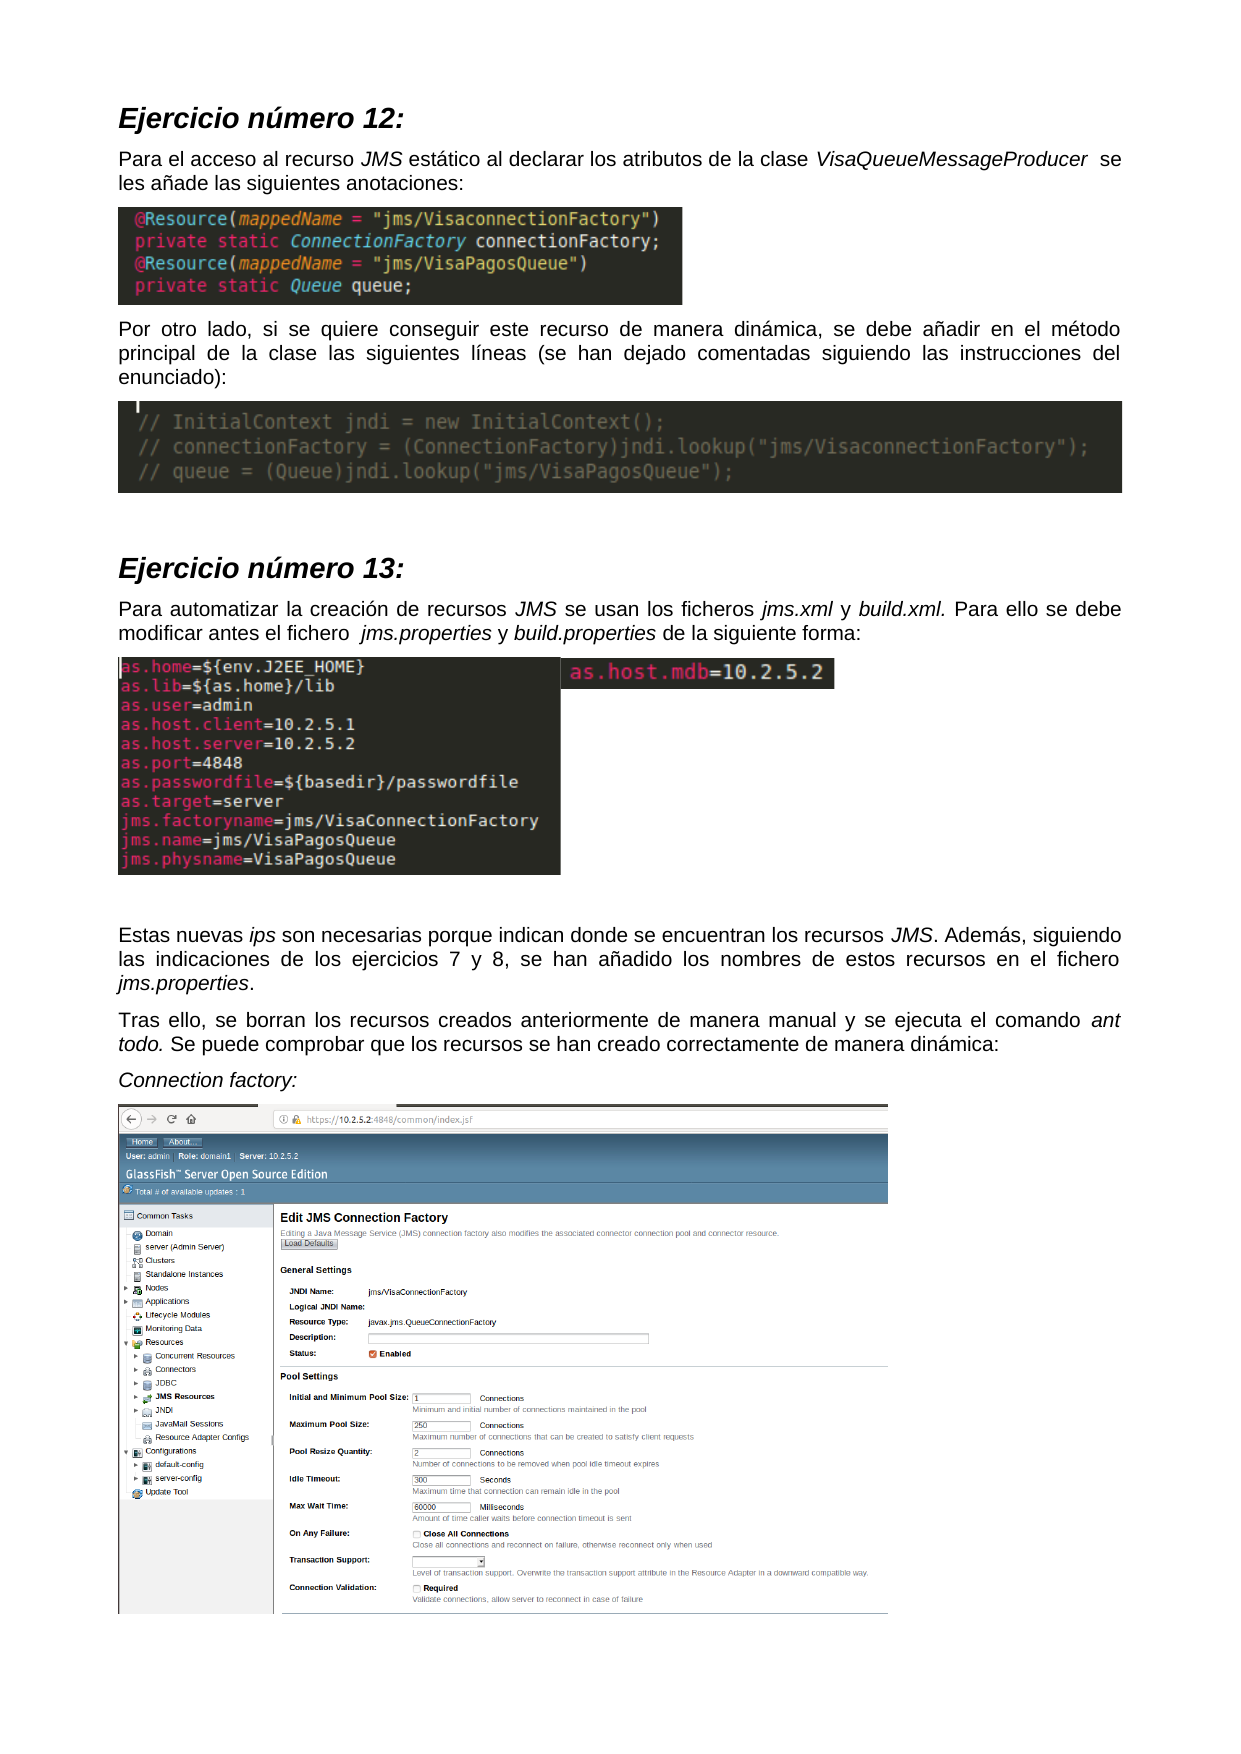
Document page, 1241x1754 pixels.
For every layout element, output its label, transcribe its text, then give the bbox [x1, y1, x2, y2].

text Ejercicio número 12: [118, 101, 1122, 134]
text Por otro lado, si se quiere conseguir este recurso de manera dinámica, se debe añadir en el método principal de la clase las siguientes líneas (se han dejado comentadas siguiendo las instrucciones del enunciado): [118, 317, 1122, 388]
picture [118, 1104, 888, 1614]
text Tras ello, se borran los recursos creados anteriormente de manera manual y se ejecuta el comando ant todo. Se puede comprobar que los recursos se han creado correctamente de manera dinámica: [118, 1008, 1122, 1056]
text Connection factory: [118, 1068, 1122, 1092]
text Ejercicio número 13: [118, 551, 1122, 585]
text Para automatizar la creación de recursos JMS se usan los ficheros jms.xml y build.xml. Para ello se debe modificar antes el fichero jms.properties y build.properties de la siguiente forma: [118, 597, 1122, 645]
picture [118, 207, 683, 305]
picture [118, 401, 1123, 493]
picture [118, 657, 835, 875]
text Estas nuevas ips son necesarias porque indican donde se encuentran los recursos JMS. Además, siguiendo las indicaciones de los ejercicios 7 y 8, se han añadido los nombres de estos recursos en el fichero jms.properties. [118, 923, 1122, 995]
text Para el acceso al recurso JMS estático al declarar los atributos de la clase VisaQueueMessageProducer se les añade las siguientes anotaciones: [118, 147, 1122, 195]
